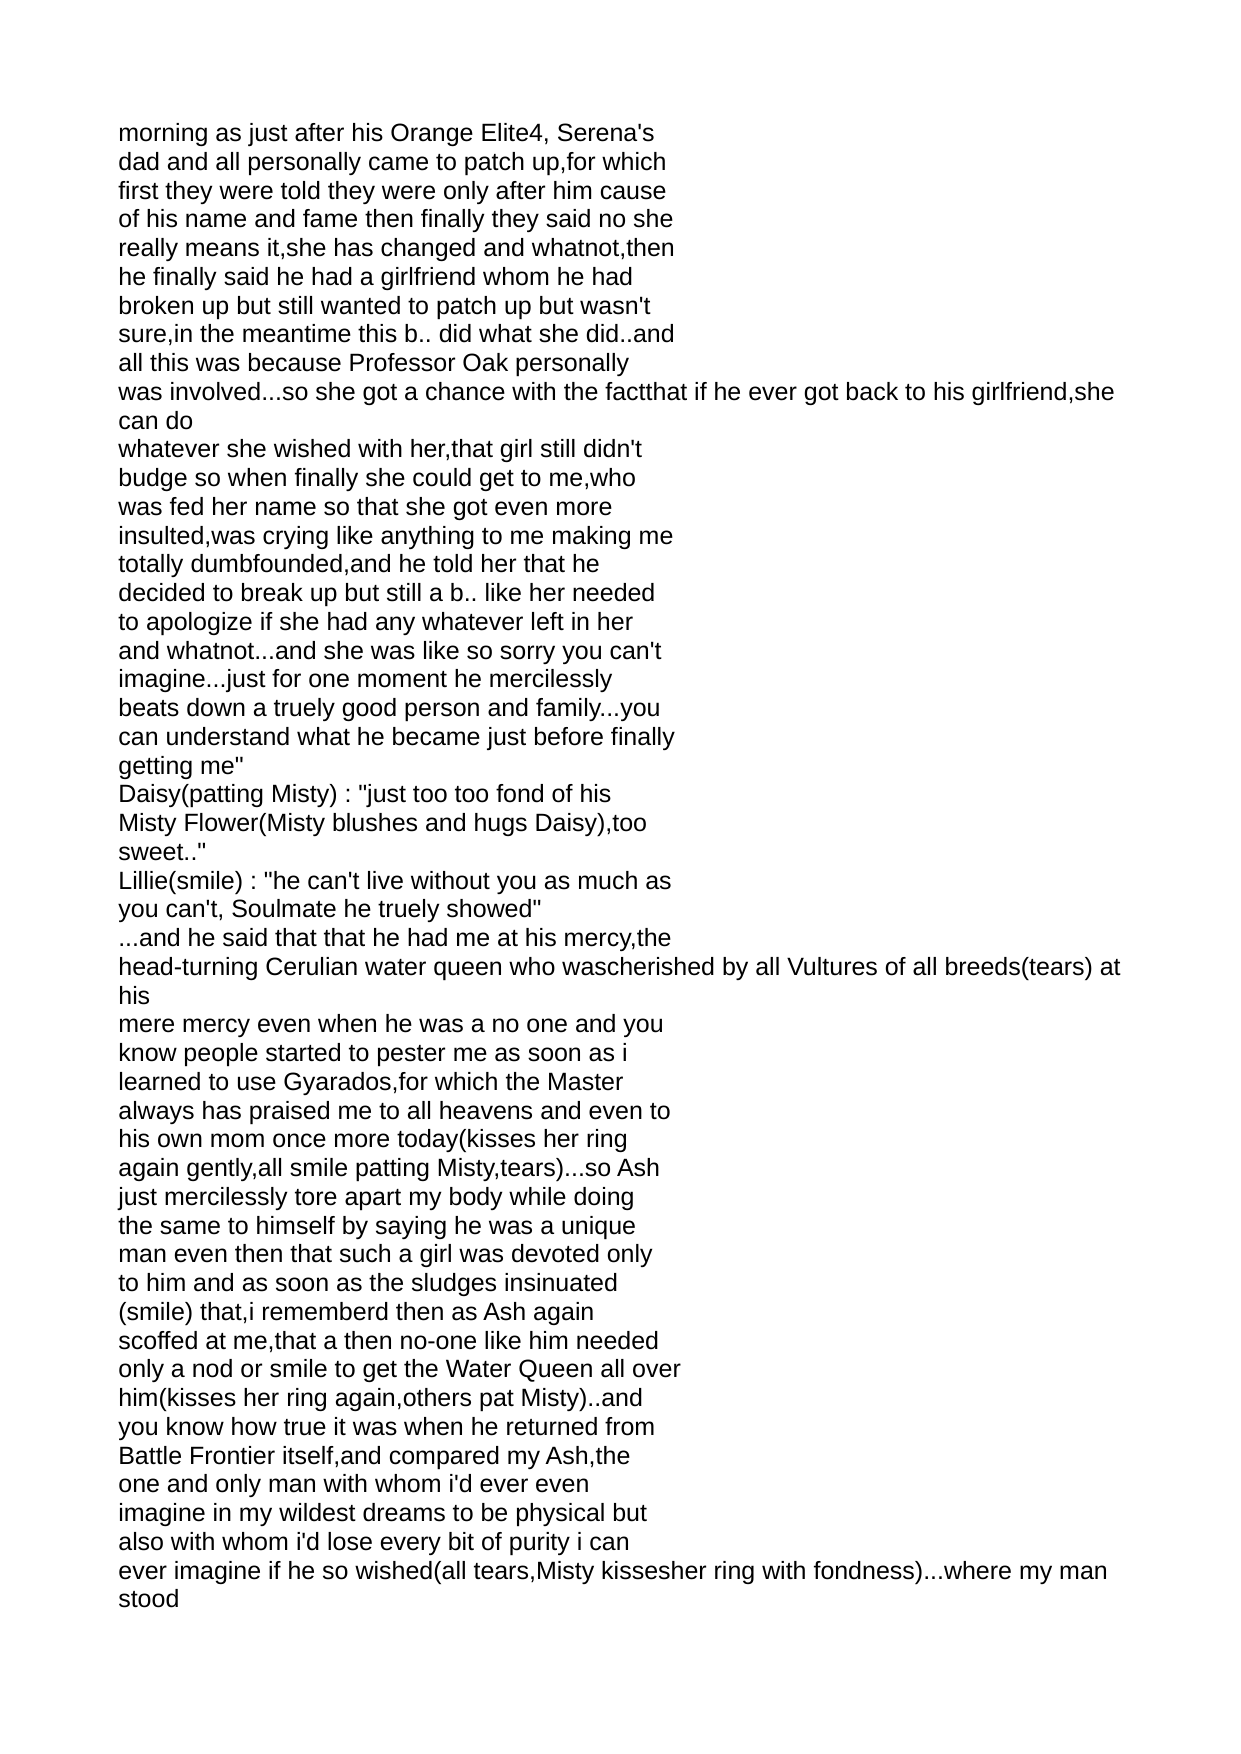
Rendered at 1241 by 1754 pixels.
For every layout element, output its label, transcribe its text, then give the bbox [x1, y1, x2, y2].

text can understand what he became just before finally [118, 722, 1122, 751]
text Lillie(smile) : "he can't live without you as much as [118, 866, 1122, 894]
text first they were told they were only after him cause [118, 176, 1122, 204]
text again gently,all smile patting Misty,tears)...so Ash [118, 1153, 1122, 1182]
text sure,in the meantime this b.. did what she did..and [118, 319, 1122, 348]
text of his name and fame then finally they said no she [118, 204, 1122, 233]
text Daisy(patting Misty) : "just too too fond of his [118, 779, 1122, 808]
text also with whom i'd lose every bit of purity i can [118, 1527, 1122, 1556]
text morning as just after his Orange Elite4, Serena's [118, 118, 1122, 147]
text you can't, Soulmate he truely showed" [118, 894, 1122, 923]
text ever imagine if he so wished(all tears,Misty kissesher ring with fondness)...where my man stood [118, 1556, 1122, 1613]
text the same to himself by saying he was a unique [118, 1211, 1122, 1239]
text broken up but still wanted to patch up but wasn't [118, 291, 1122, 319]
text head-turning Cerulian water queen who wascherished by all Vultures of all breeds(tears) at his [118, 952, 1122, 1009]
text always has praised me to all heavens and even to [118, 1096, 1122, 1124]
text him(kisses her ring again,others pat Misty)..and [118, 1383, 1122, 1412]
text only a nod or smile to get the Water Queen all over [118, 1354, 1122, 1383]
text really means it,she has changed and whatnot,then [118, 233, 1122, 262]
text imagine...just for one moment he mercilessly [118, 664, 1122, 693]
text totally dumbfounded,and he told her that he [118, 549, 1122, 578]
text budge so when finally she could get to me,who [118, 463, 1122, 492]
text learned to use Gyarados,for which the Master [118, 1067, 1122, 1096]
text whatever she wished with her,that girl still didn't [118, 434, 1122, 463]
text was involved...so she got a chance with the factthat if he ever got back to his girlfriend,she can do [118, 377, 1122, 434]
text imagine in my wildest dreams to be physical but [118, 1498, 1122, 1527]
text sweet.." [118, 837, 1122, 866]
text dad and all personally came to patch up,for which [118, 147, 1122, 176]
text beats down a truely good person and family...you [118, 693, 1122, 722]
text to him and as soon as the sludges insinuated [118, 1268, 1122, 1297]
text just mercilessly tore apart my body while doing [118, 1182, 1122, 1211]
text was fed her name so that she got even more [118, 492, 1122, 521]
text mere mercy even when he was a no one and you [118, 1009, 1122, 1038]
text and whatnot...and she was like so sorry you can't [118, 636, 1122, 664]
text know people started to pester me as soon as i [118, 1038, 1122, 1067]
text he finally said he had a girlfriend whom he had [118, 262, 1122, 291]
text scoffed at me,that a then no-one like him needed [118, 1326, 1122, 1354]
text one and only man with whom i'd ever even [118, 1469, 1122, 1498]
text (smile) that,i rememberd then as Ash again [118, 1297, 1122, 1326]
text his own mom once more today(kisses her ring [118, 1124, 1122, 1153]
text getting me" [118, 751, 1122, 779]
text decided to break up but still a b.. like her needed [118, 578, 1122, 607]
text insulted,was crying like anything to me making me [118, 521, 1122, 549]
text man even then that such a girl was devoted only [118, 1239, 1122, 1268]
text Misty Flower(Misty blushes and hugs Daisy),too [118, 808, 1122, 837]
text you know how true it was when he returned from [118, 1412, 1122, 1441]
text ...and he said that that he had me at his mercy,the [118, 923, 1122, 952]
text all this was because Professor Oak personally [118, 348, 1122, 377]
text to apologize if she had any whatever left in her [118, 607, 1122, 636]
text Battle Frontier itself,and compared my Ash,the [118, 1441, 1122, 1469]
